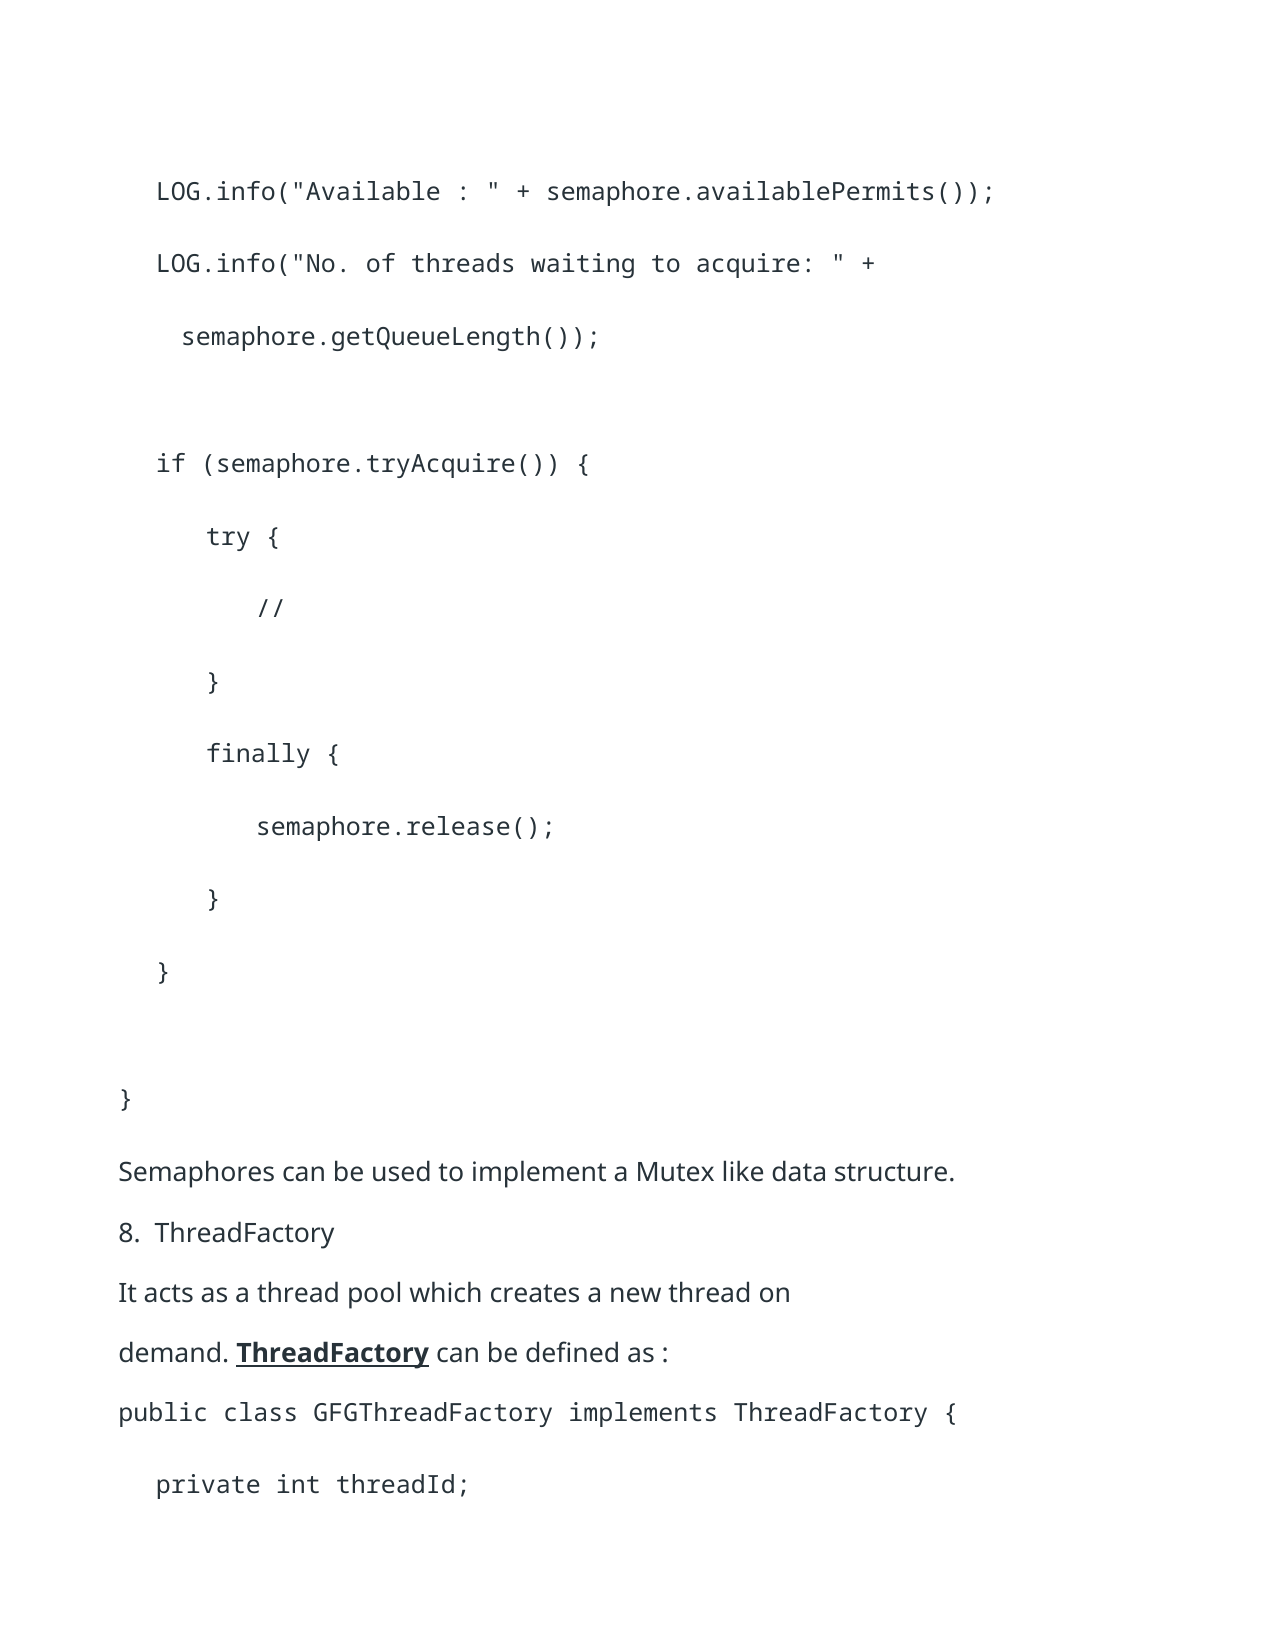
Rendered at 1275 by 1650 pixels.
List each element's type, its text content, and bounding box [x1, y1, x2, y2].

text if (semaphore.tryAcquire()) { [118, 446, 1157, 480]
text } [118, 663, 1157, 697]
text // [118, 591, 1157, 625]
text } [118, 953, 1157, 987]
text semaphore.getQueueLength()); [118, 318, 1157, 352]
text } [118, 881, 1157, 915]
text } [118, 1081, 1157, 1115]
text finally { [118, 736, 1157, 770]
text 8. ThreadFactory [118, 1214, 1157, 1250]
text It acts as a thread pool which creates a new thread on demand. ThreadFactory can be defined as : [118, 1274, 1157, 1371]
text try { [118, 518, 1157, 552]
text public class GFGThreadFactory implements ThreadFactory { [118, 1395, 1157, 1429]
text Semaphores can be used to implement a Mutex like data structure. [118, 1153, 1157, 1189]
text semaphore.release(); [118, 808, 1157, 842]
text LOG.info("No. of threads waiting to acquire: " + [118, 246, 1157, 280]
text LOG.info("Available : " + semaphore.availablePermits()); [118, 173, 1157, 207]
text private int threadId; [118, 1467, 1157, 1501]
